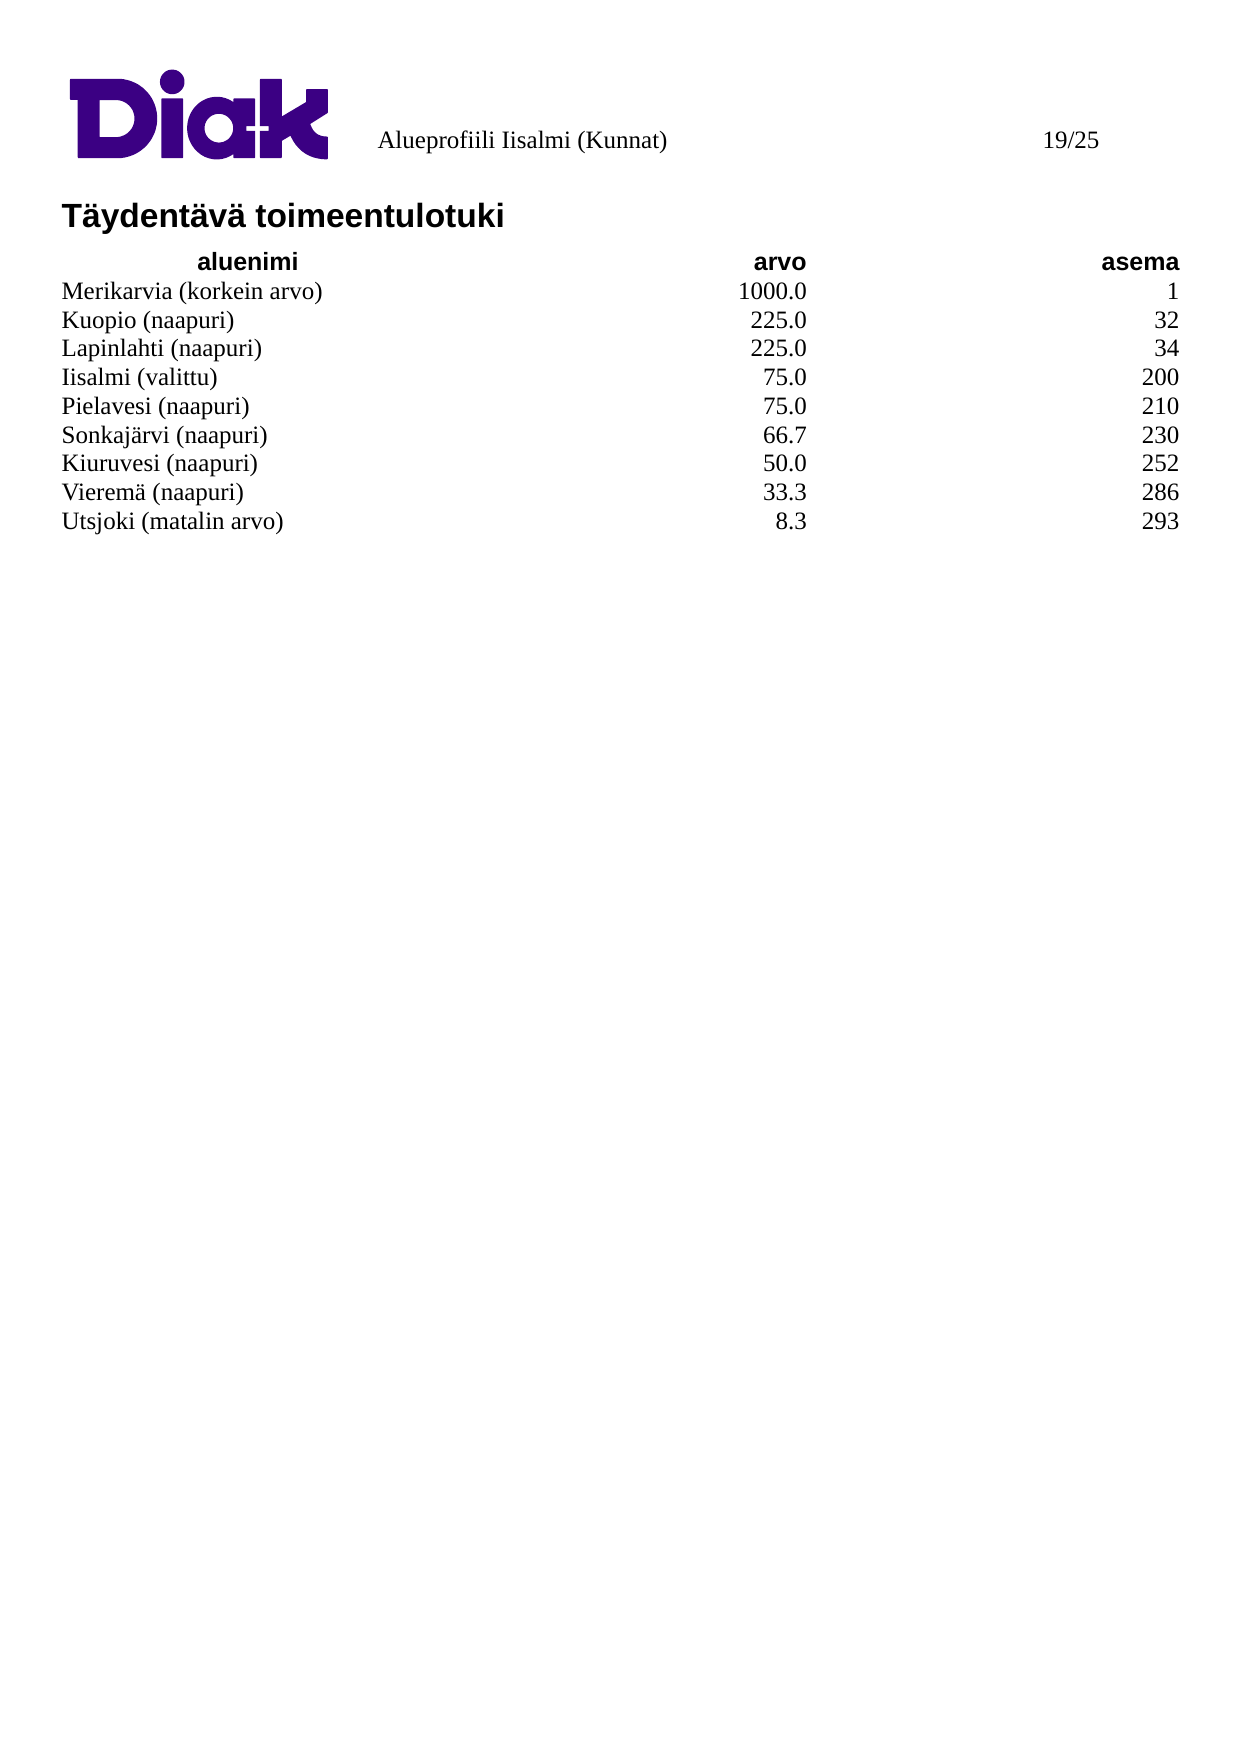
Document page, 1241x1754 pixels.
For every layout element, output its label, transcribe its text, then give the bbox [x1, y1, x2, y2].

table_header arvo [434, 247, 806, 276]
table_header aluenimi [61, 247, 434, 276]
table_cell 1000.0 [434, 276, 806, 305]
table_cell 286 [806, 477, 1179, 506]
table_cell 252 [806, 449, 1179, 477]
table_cell Sonkajärvi (naapuri) [61, 420, 434, 448]
table_cell 230 [806, 420, 1179, 448]
table_cell 66.7 [434, 420, 806, 448]
table_cell 225.0 [434, 334, 806, 362]
table_cell 200 [806, 362, 1179, 391]
table_cell 225.0 [434, 305, 806, 333]
table_cell 293 [806, 506, 1179, 535]
table_cell 75.0 [434, 362, 806, 391]
table_cell 33.3 [434, 477, 806, 506]
table_cell Vieremä (naapuri) [61, 477, 434, 506]
table_cell 1 [806, 276, 1179, 305]
table_cell 8.3 [434, 506, 806, 535]
table_cell Utsjoki (matalin arvo) [61, 506, 434, 535]
table_cell Kuopio (naapuri) [61, 305, 434, 333]
table_cell Merikarvia (korkein arvo) [61, 276, 434, 305]
table_cell Lapinlahti (naapuri) [61, 334, 434, 362]
table_cell Pielavesi (naapuri) [61, 391, 434, 420]
table_cell Iisalmi (valittu) [61, 362, 434, 391]
table_cell 210 [806, 391, 1179, 420]
table_cell 50.0 [434, 449, 806, 477]
table_header asema [806, 247, 1179, 276]
table_cell 32 [806, 305, 1179, 333]
subtitle Täydentävä toimeentulotuki [61, 196, 1179, 235]
table_cell Kiuruvesi (naapuri) [61, 449, 434, 477]
table_cell 34 [806, 334, 1179, 362]
table_cell 75.0 [434, 391, 806, 420]
